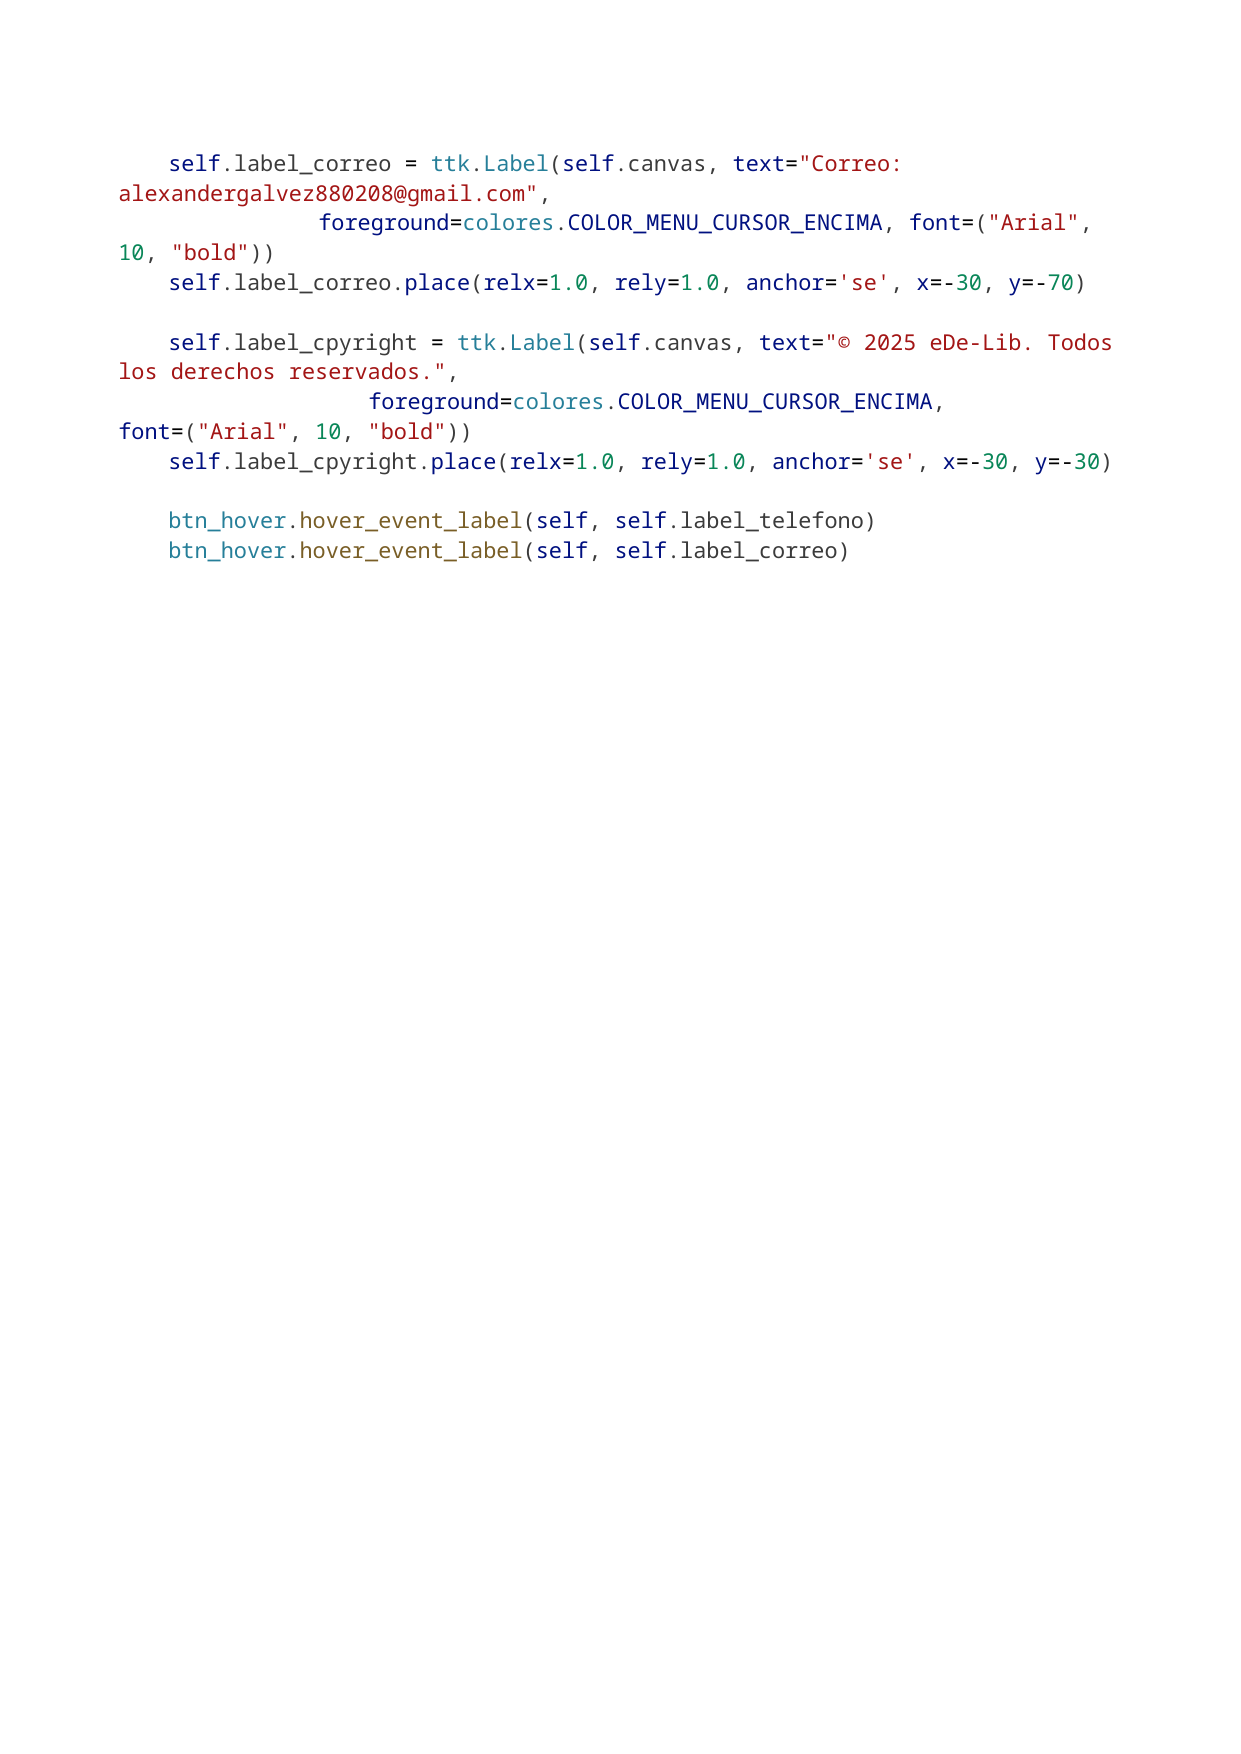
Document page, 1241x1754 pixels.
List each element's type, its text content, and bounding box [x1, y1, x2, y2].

text btn_hover.hover_event_label(self, self.label_correo) [118, 535, 1122, 565]
text foreground=colores.COLOR_MENU_CURSOR_ENCIMA, font=("Arial", 10, "bold")) [118, 207, 1122, 267]
text self.label_cpyright = ttk.Label(self.canvas, text="© 2025 eDe-Lib. Todos los derechos reservados.", [118, 326, 1122, 386]
text self.label_cpyright.place(relx=1.0, rely=1.0, anchor='se', x=-30, y=-30) [118, 446, 1122, 475]
text self.label_correo = ttk.Label(self.canvas, text="Correo: alexandergalvez880208@gmail.com", [118, 148, 1122, 207]
text btn_hover.hover_event_label(self, self.label_telefono) [118, 505, 1122, 535]
text foreground=colores.COLOR_MENU_CURSOR_ENCIMA, font=("Arial", 10, "bold")) [118, 386, 1122, 446]
text self.label_correo.place(relx=1.0, rely=1.0, anchor='se', x=-30, y=-70) [118, 267, 1122, 297]
